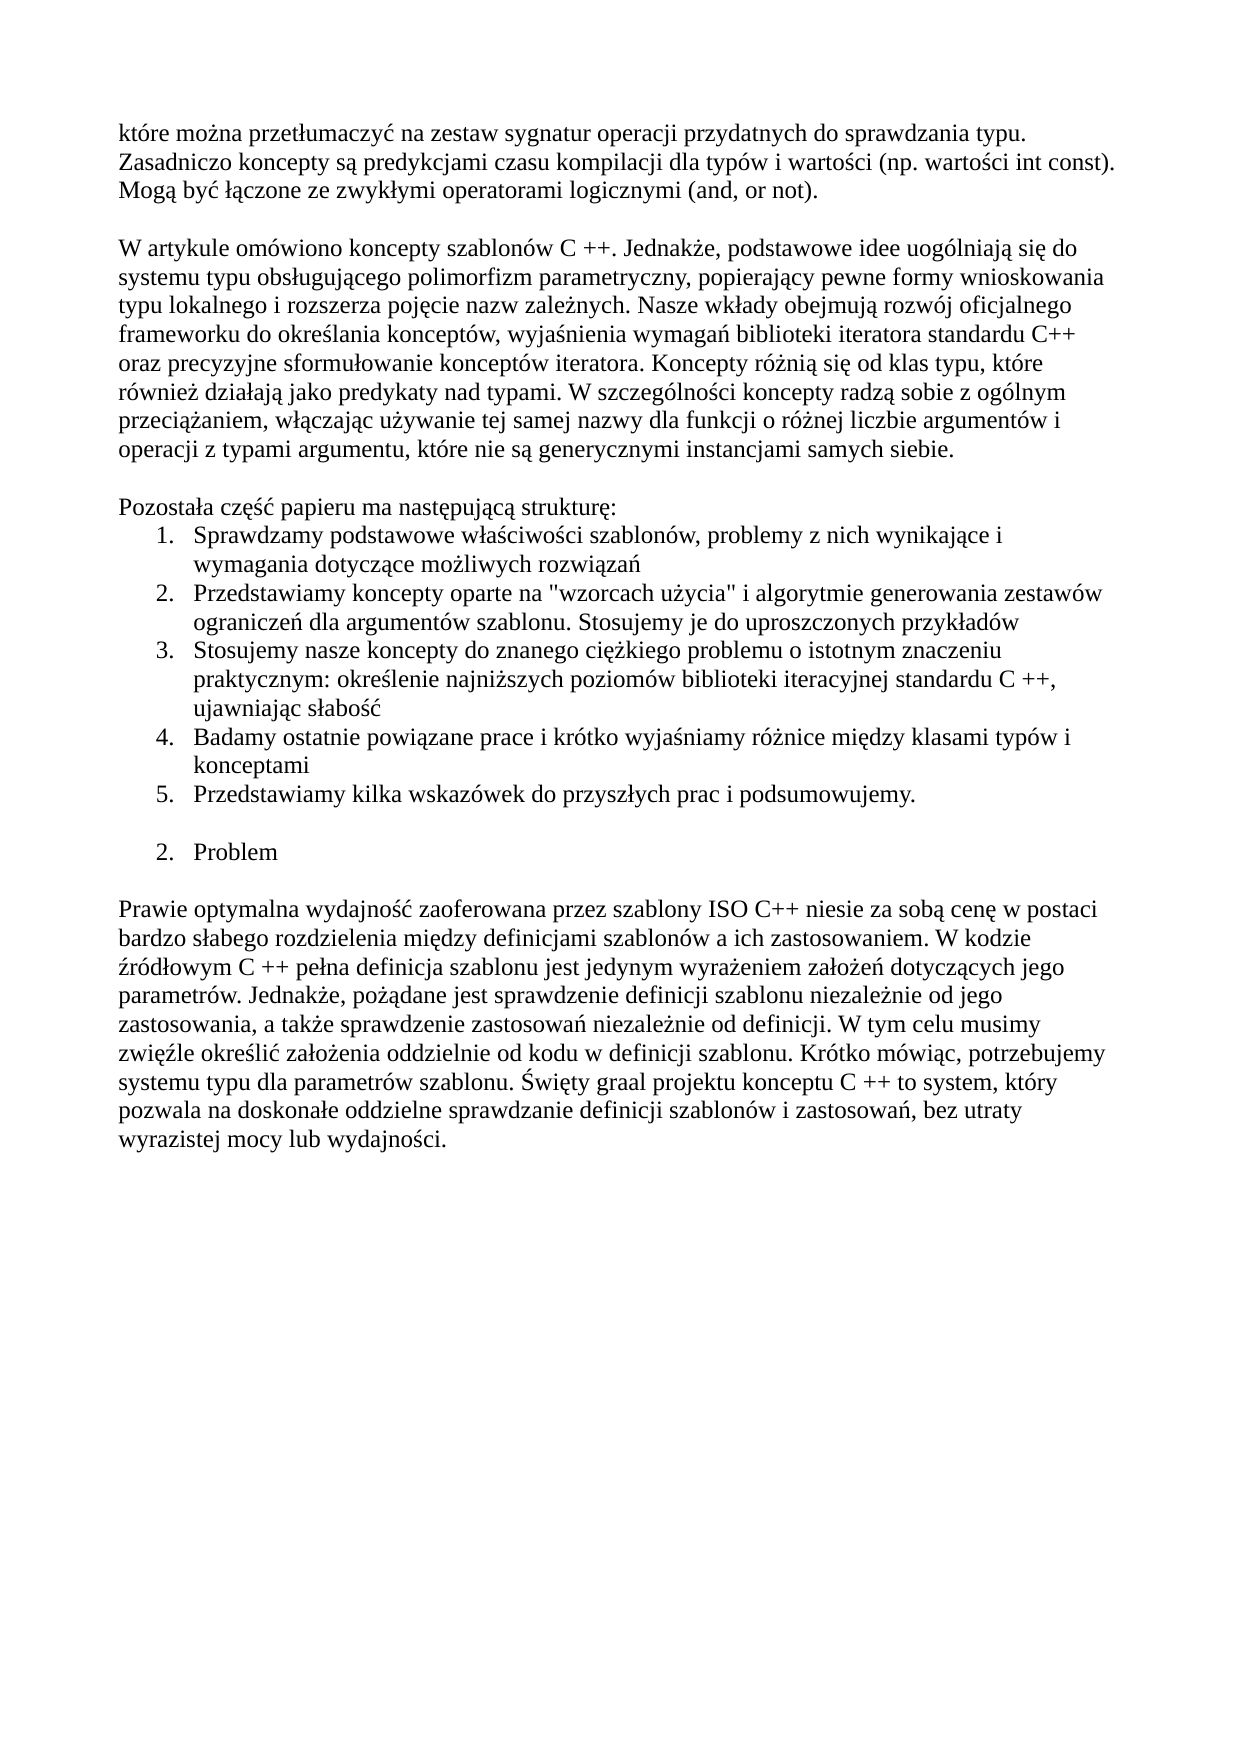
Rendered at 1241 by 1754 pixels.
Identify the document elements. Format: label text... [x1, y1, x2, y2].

text które można przetłumaczyć na zestaw sygnatur operacji przydatnych do sprawdzania typu. Zasadniczo koncepty są predykcjami czasu kompilacji dla typów i wartości (np. wartości int const). Mogą być łączone ze zwykłymi operatorami logicznymi (and, or not). [118, 118, 1122, 204]
list Przedstawiamy koncepty oparte na "wzorcach użycia" i algorytmie generowania zestawów ograniczeń dla argumentów szablonu. Stosujemy je do uproszczonych przykładów [156, 578, 1122, 636]
list Problem [156, 837, 1122, 866]
text Pozostała część papieru ma następującą strukturę: [118, 492, 1122, 521]
list Stosujemy nasze koncepty do znanego ciężkiego problemu o istotnym znaczeniu praktycznym: określenie najniższych poziomów biblioteki iteracyjnej standardu C ++, ujawniając słabość [156, 636, 1122, 722]
text W artykule omówiono koncepty szablonów C ++. Jednakże, podstawowe idee uogólniają się do systemu typu obsługującego polimorfizm parametryczny, popierający pewne formy wnioskowania typu lokalnego i rozszerza pojęcie nazw zależnych. Nasze wkłady obejmują rozwój oficjalnego frameworku do określania konceptów, wyjaśnienia wymagań biblioteki iteratora standardu C++ oraz precyzyjne sformułowanie konceptów iteratora. Koncepty różnią się od klas typu, które również działają jako predykaty nad typami. W szczególności koncepty radzą sobie z ogólnym przeciążaniem, włączając używanie tej samej nazwy dla funkcji o różnej liczbie argumentów i operacji z typami argumentu, które nie są generycznymi instancjami samych siebie. [118, 233, 1122, 463]
list Sprawdzamy podstawowe właściwości szablonów, problemy z nich wynikające i wymagania dotyczące możliwych rozwiązań [156, 521, 1122, 578]
list Przedstawiamy kilka wskazówek do przyszłych prac i podsumowujemy. [156, 779, 1122, 808]
list Badamy ostatnie powiązane prace i krótko wyjaśniamy różnice między klasami typów i konceptami [156, 722, 1122, 779]
text Prawie optymalna wydajność zaoferowana przez szablony ISO C++ niesie za sobą cenę w postaci bardzo słabego rozdzielenia między definicjami szablonów a ich zastosowaniem. W kodzie źródłowym C ++ pełna definicja szablonu jest jedynym wyrażeniem założeń dotyczących jego parametrów. Jednakże, pożądane jest sprawdzenie definicji szablonu niezależnie od jego zastosowania, a także sprawdzenie zastosowań niezależnie od definicji. W tym celu musimy zwięźle określić założenia oddzielnie od kodu w definicji szablonu. Krótko mówiąc, potrzebujemy systemu typu dla parametrów szablonu. Święty graal projektu konceptu C ++ to system, który pozwala na doskonałe oddzielne sprawdzanie definicji szablonów i zastosowań, bez utraty wyrazistej mocy lub wydajności. [118, 894, 1122, 1153]
